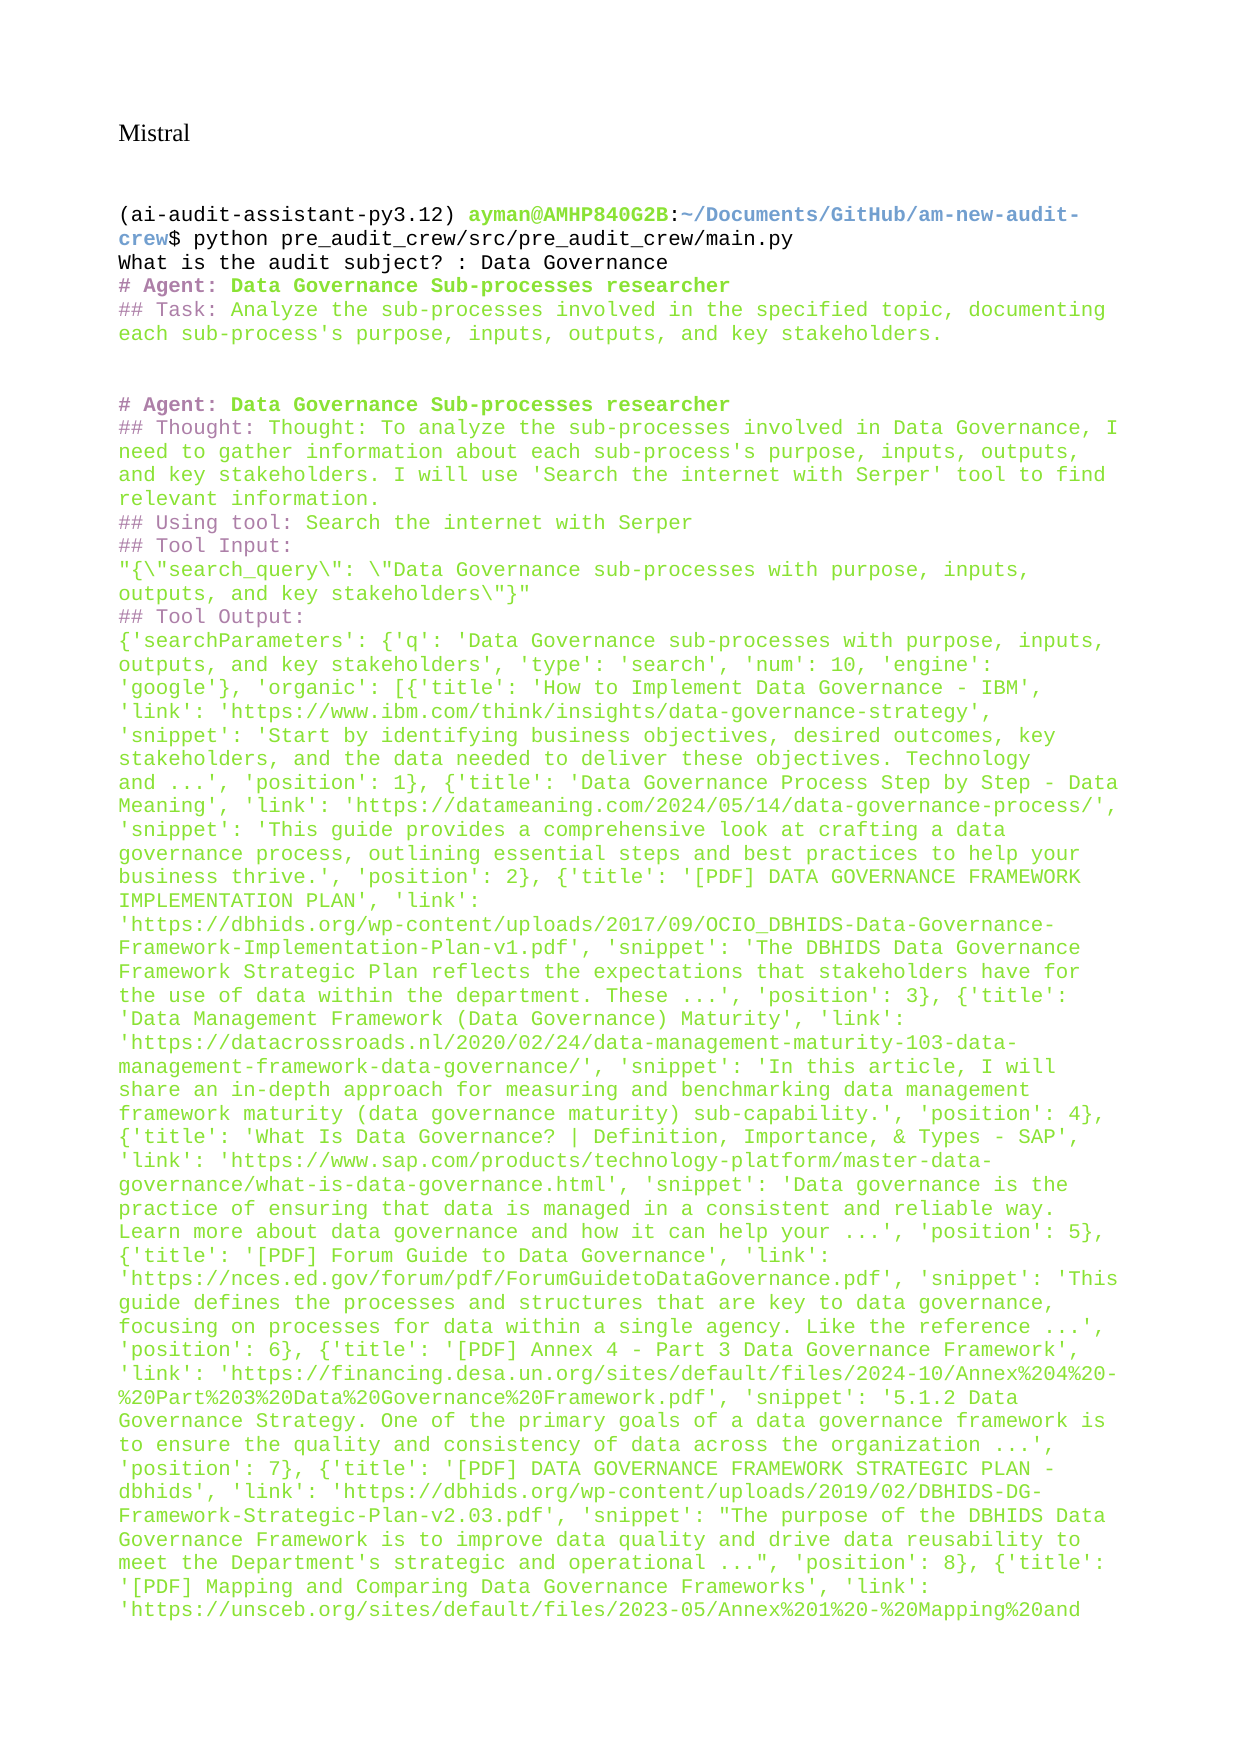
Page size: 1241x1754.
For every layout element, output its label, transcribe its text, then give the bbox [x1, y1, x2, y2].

text # Agent: Data Governance Sub-processes researcher [118, 393, 1122, 417]
text Mistral [118, 118, 1122, 147]
text ## Tool Input: [118, 535, 1122, 559]
text ## Thought: Thought: To analyze the sub-processes involved in Data Governance, I need to gather information about each sub-process's purpose, inputs, outputs, and key stakeholders. I will use 'Search the internet with Serper' tool to find relevant information. [118, 417, 1122, 512]
text (ai-audit-assistant-py3.12) ayman@AMHP840G2B:~/Documents/GitHub/am-new-audit-crew$ python pre_audit_crew/src/pre_audit_crew/main.py [118, 204, 1122, 252]
text ## Task: Analyze the sub-processes involved in the specified topic, documenting each sub-process's purpose, inputs, outputs, and key stakeholders. [118, 299, 1122, 346]
text What is the audit subject? : Data Governance [118, 252, 1122, 275]
text {'searchParameters': {'q': 'Data Governance sub-processes with purpose, inputs, outputs, and key stakeholders', 'type': 'search', 'num': 10, 'engine': 'google'}, 'organic': [{'title': 'How to Implement Data Governance - IBM', 'link': 'https://www.ibm.com/think/insights/data-governance-strategy', 'snippet': 'Start by identifying business objectives, desired outcomes, key stakeholders, and the data needed to deliver these objectives. Technology and ...', 'position': 1}, {'title': 'Data Governance Process Step by Step - Data Meaning', 'link': 'https://datameaning.com/2024/05/14/data-governance-process/', 'snippet': 'This guide provides a comprehensive look at crafting a data governance process, outlining essential steps and best practices to help your business thrive.', 'position': 2}, {'title': '[PDF] DATA GOVERNANCE FRAMEWORK IMPLEMENTATION PLAN', 'link': 'https://dbhids.org/wp-content/uploads/2017/09/OCIO_DBHIDS-Data-Governance-Framework-Implementation-Plan-v1.pdf', 'snippet': 'The DBHIDS Data Governance Framework Strategic Plan reflects the expectations that stakeholders have for the use of data within the department. These ...', 'position': 3}, {'title': 'Data Management Framework (Data Governance) Maturity', 'link': 'https://datacrossroads.nl/2020/02/24/data-management-maturity-103-data-management-framework-data-governance/', 'snippet': 'In this article, I will share an in-depth approach for measuring and benchmarking data management framework maturity (data governance maturity) sub-capability.', 'position': 4}, {'title': 'What Is Data Governance? | Definition, Importance, & Types - SAP', 'link': 'https://www.sap.com/products/technology-platform/master-data-governance/what-is-data-governance.html', 'snippet': 'Data governance is the practice of ensuring that data is managed in a consistent and reliable way. Learn more about data governance and how it can help your ...', 'position': 5}, {'title': '[PDF] Forum Guide to Data Governance', 'link': 'https://nces.ed.gov/forum/pdf/ForumGuidetoDataGovernance.pdf', 'snippet': 'This guide defines the processes and structures that are key to data governance, focusing on processes for data within a single agency. Like the reference ...', 'position': 6}, {'title': '[PDF] Annex 4 - Part 3 Data Governance Framework', 'link': 'https://financing.desa.un.org/sites/default/files/2024-10/Annex%204%20-%20Part%203%20Data%20Governance%20Framework.pdf', 'snippet': '5.1.2 Data Governance Strategy. One of the primary goals of a data governance framework is to ensure the quality and consistency of data across the organization ...', 'position': 7}, {'title': '[PDF] DATA GOVERNANCE FRAMEWORK STRATEGIC PLAN - dbhids', 'link': 'https://dbhids.org/wp-content/uploads/2019/02/DBHIDS-DG-Framework-Strategic-Plan-v2.03.pdf', 'snippet': "The purpose of the DBHIDS Data Governance Framework is to improve data quality and drive data reusability to meet the Department's strategic and operational ...", 'position': 8}, {'title': '[PDF] Mapping and Comparing Data Governance Frameworks', 'link': 'https://unsceb.org/sites/default/files/2023-05/Annex%201%20-%20Mapping%20and [118, 630, 1122, 1623]
text # Agent: Data Governance Sub-processes researcher [118, 275, 1122, 299]
text "{\"search_query\": \"Data Governance sub-processes with purpose, inputs, outputs, and key stakeholders\"}" [118, 559, 1122, 606]
text ## Using tool: Search the internet with Serper [118, 512, 1122, 535]
text ## Tool Output: [118, 606, 1122, 630]
